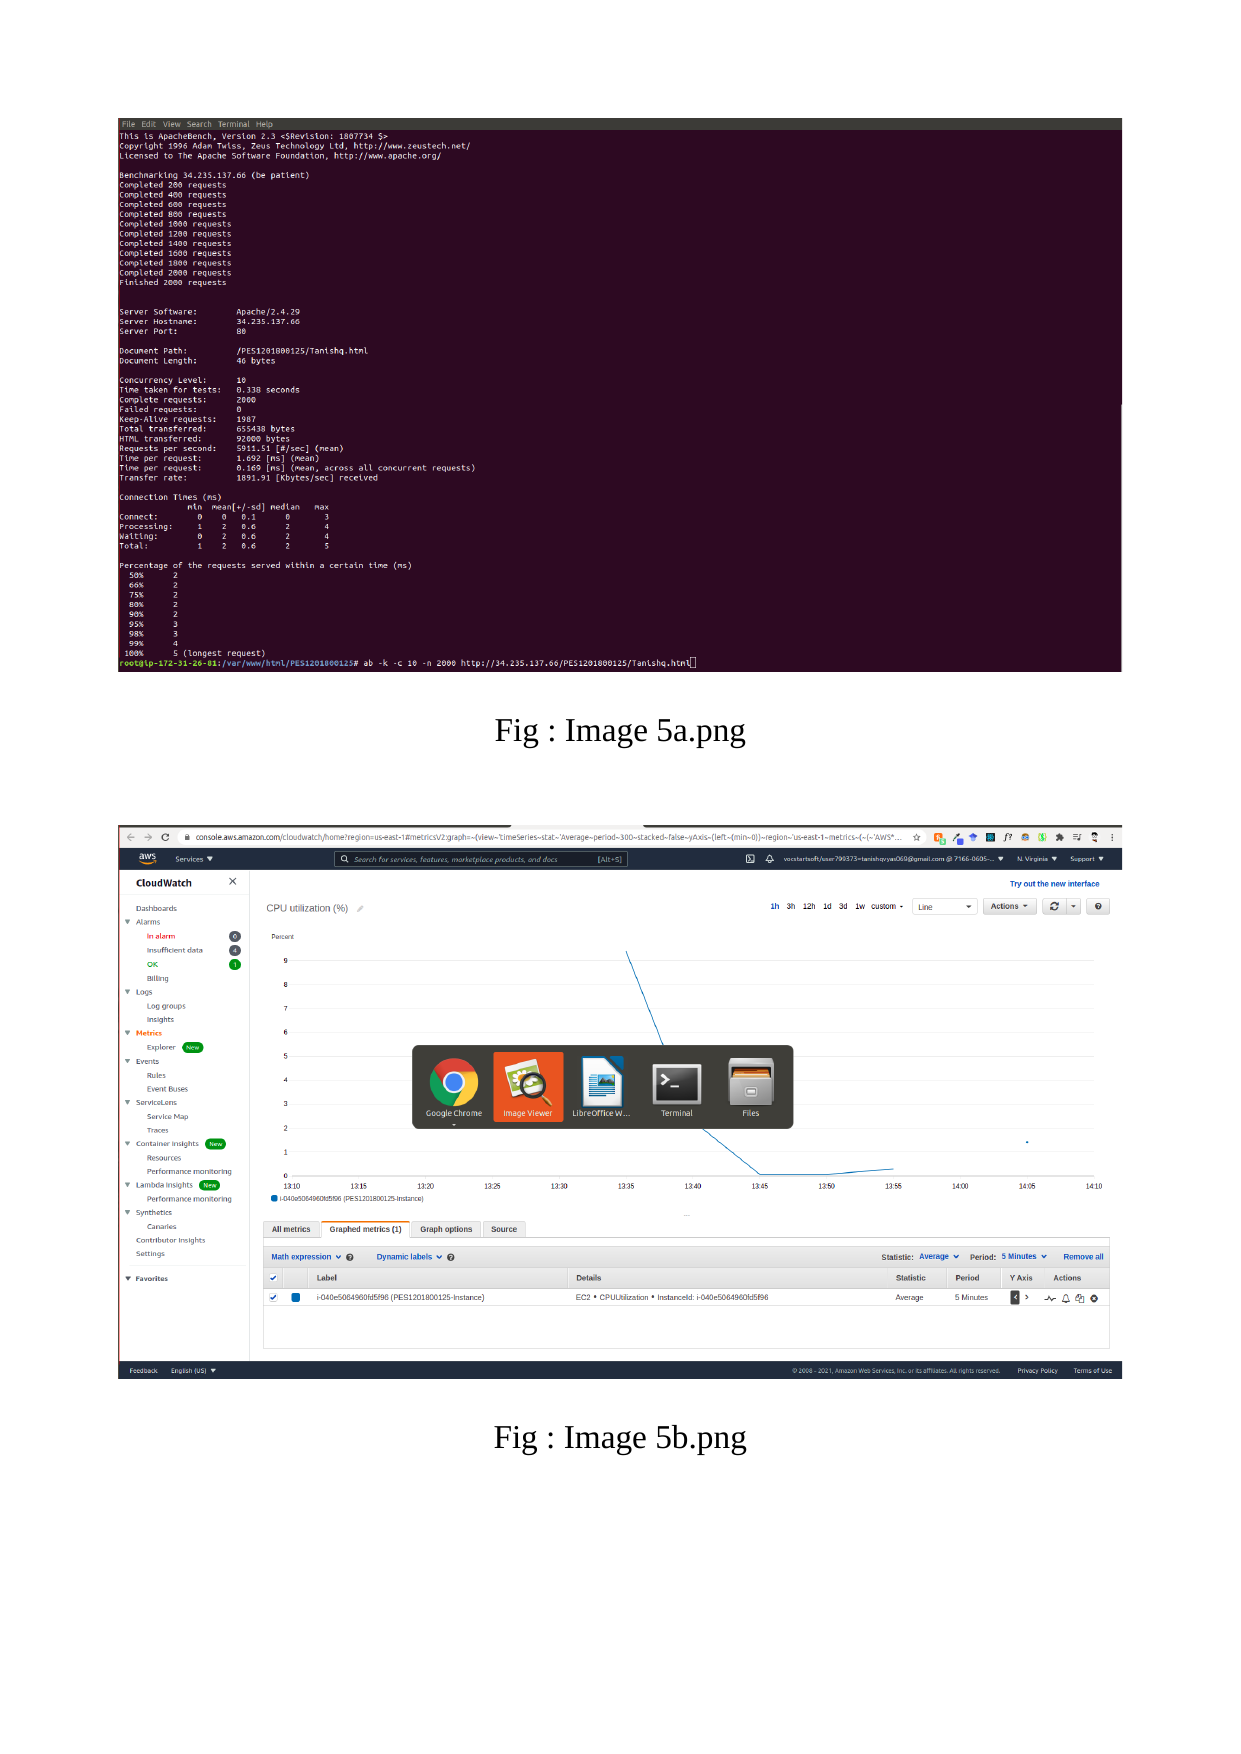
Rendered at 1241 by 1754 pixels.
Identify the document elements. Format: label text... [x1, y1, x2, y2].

text Fig : Image 5b.png [118, 1417, 1122, 1455]
picture [118, 825, 1123, 1379]
text Fig : Image 5a.png [118, 710, 1122, 748]
picture [118, 118, 1123, 672]
